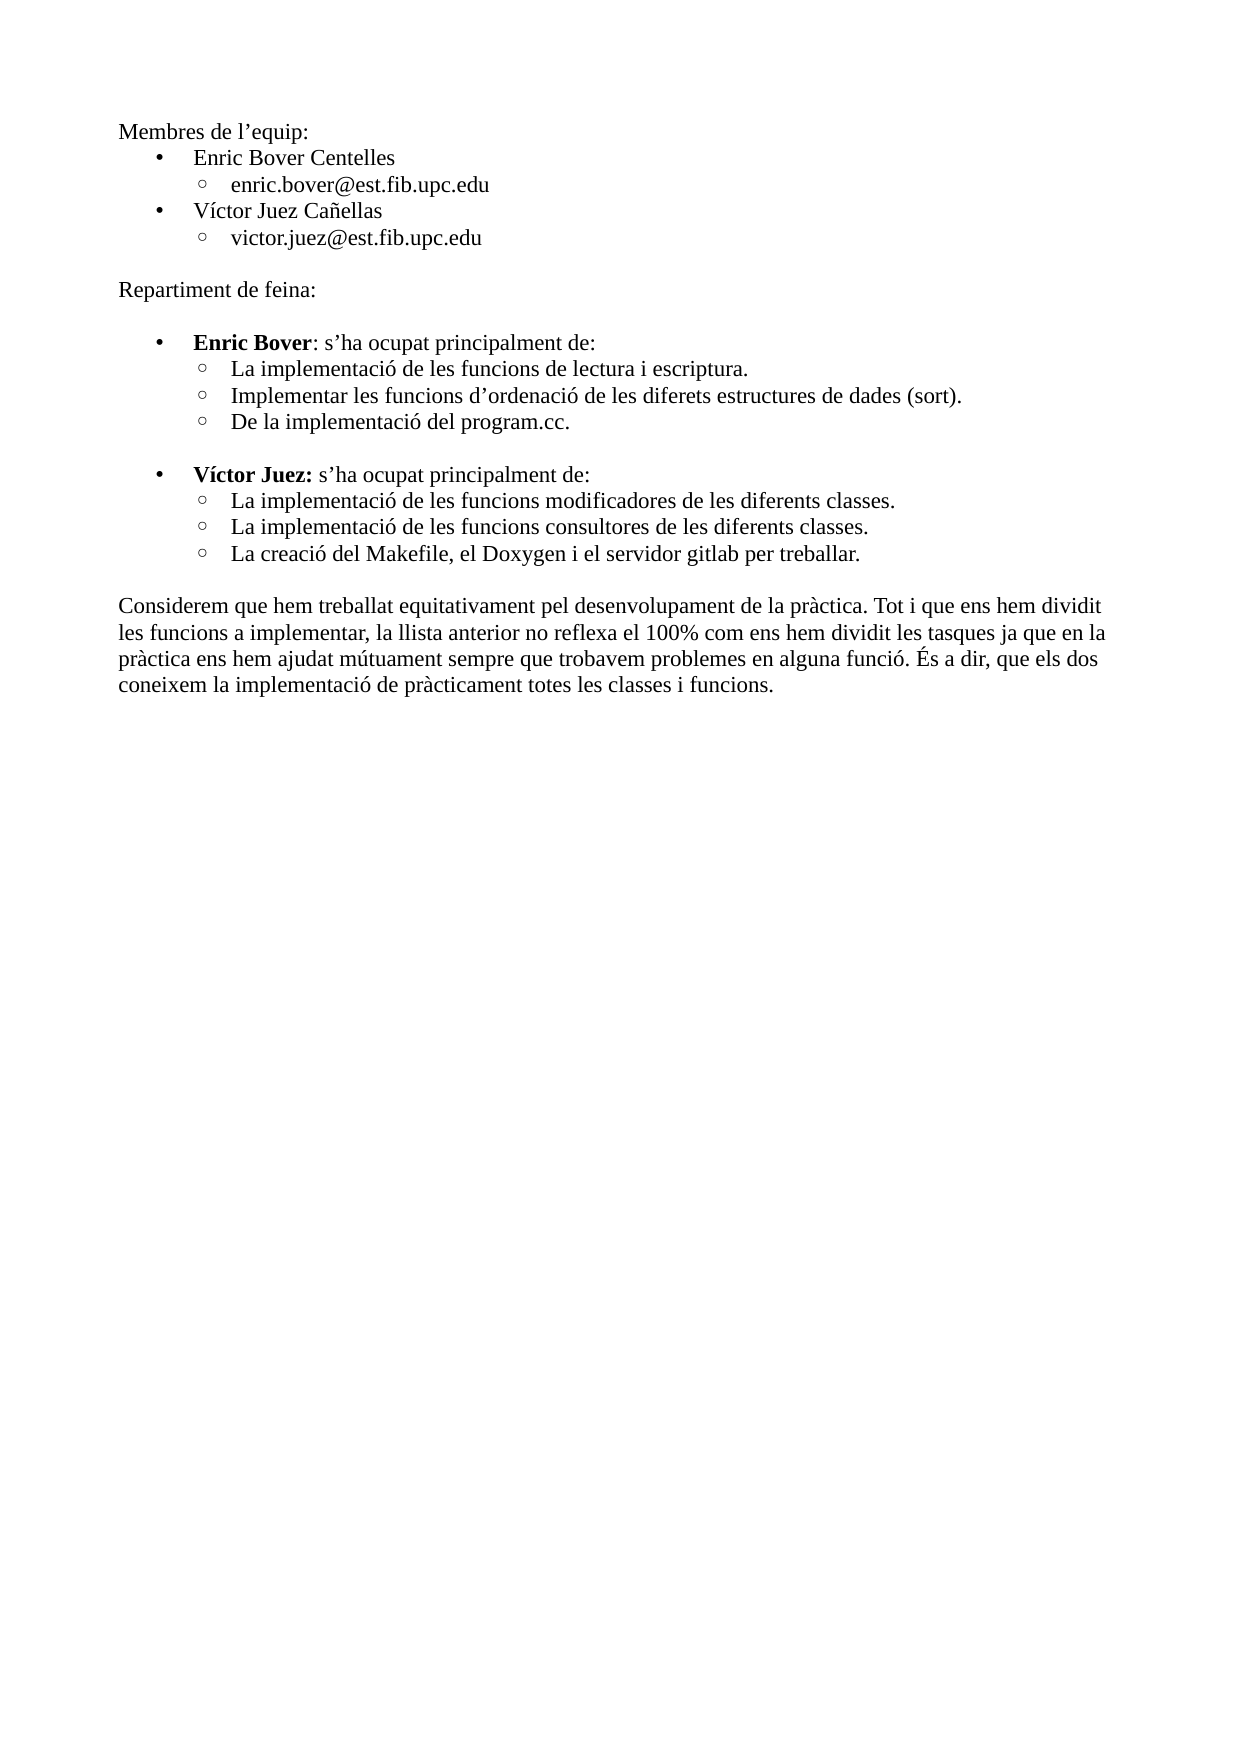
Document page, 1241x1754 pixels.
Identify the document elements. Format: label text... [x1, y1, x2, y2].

list La implementació de les funcions de lectura i escriptura. [193, 355, 1122, 382]
text Repartiment de feina: [118, 276, 1122, 303]
list La implementació de les funcions consultores de les diferents classes. [193, 513, 1122, 540]
list La implementació de les funcions modificadores de les diferents classes. [193, 487, 1122, 513]
list enric.bover@est.fib.upc.edu [193, 171, 1122, 197]
list De la implementació del program.cc. [193, 408, 1122, 434]
list Enric Bover Centelles [156, 144, 1122, 171]
list victor.juez@est.fib.upc.edu [193, 223, 1122, 250]
list Víctor Juez Cañellas [156, 197, 1122, 223]
list La creació del Makefile, el Doxygen i el servidor gitlab per treballar. [193, 540, 1122, 566]
list Implementar les funcions d’ordenació de les diferets estructures de dades (sort). [193, 382, 1122, 408]
text Membres de l’equip: [118, 118, 1122, 144]
list Enric Bover: s’ha ocupat principalment de: [156, 329, 1122, 355]
text Considerem que hem treballat equitativament pel desenvolupament de la pràctica. Tot i que ens hem dividit les funcions a implementar, la llista anterior no reflexa el 100% com ens hem dividit les tasques ja que en la pràctica ens hem ajudat mútuament sempre que trobavem problemes en alguna funció. És a dir, que els dos coneixem la implementació de pràcticament totes les classes i funcions. [118, 566, 1122, 698]
list Víctor Juez: s’ha ocupat principalment de: [156, 461, 1122, 487]
